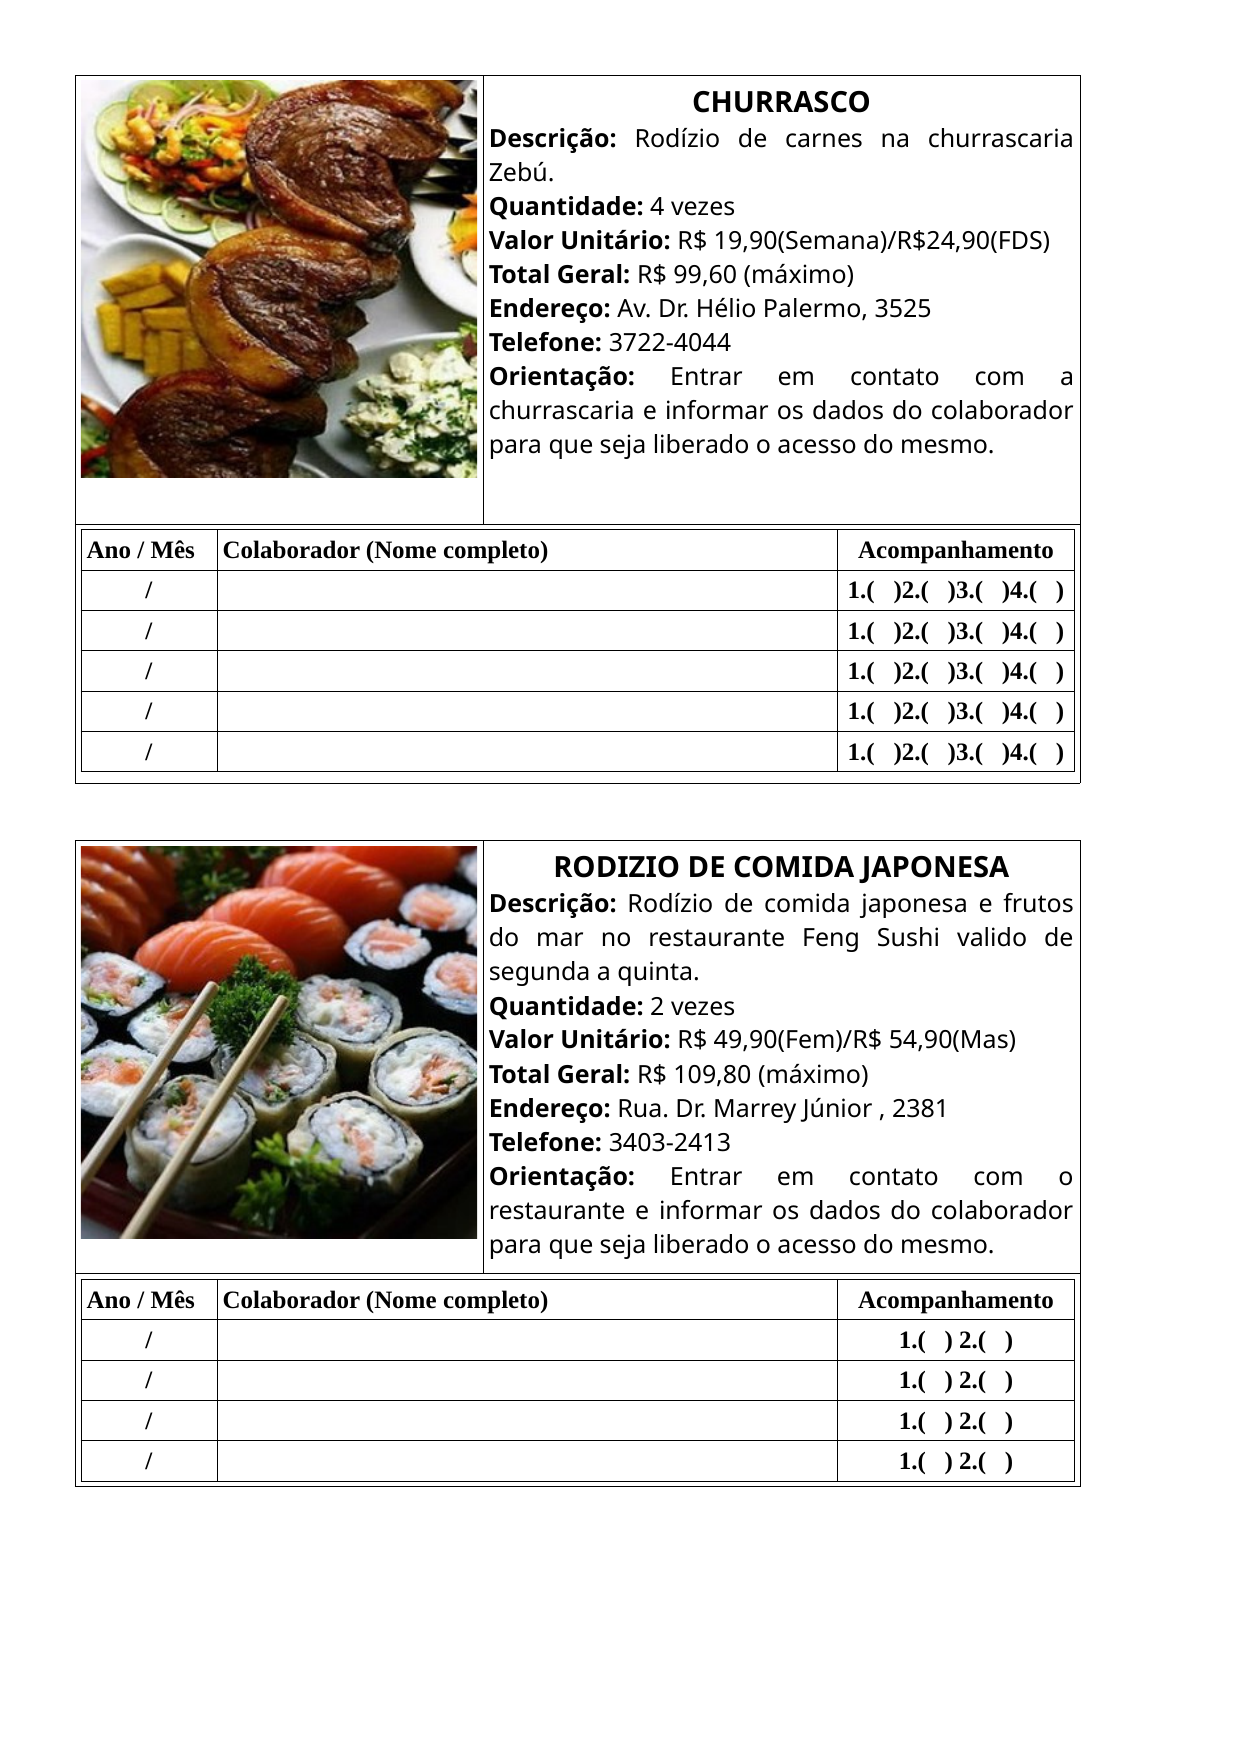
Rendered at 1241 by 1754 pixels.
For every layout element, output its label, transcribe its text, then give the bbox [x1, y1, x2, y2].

table_cell / [82, 732, 217, 771]
table_cell / [82, 611, 217, 650]
table_cell [218, 692, 837, 731]
table_header [76, 76, 483, 523]
table_header [76, 841, 483, 1273]
table_cell 1.( ) 2.( ) [838, 1320, 1074, 1359]
table_cell [218, 571, 837, 610]
picture [80, 846, 478, 1239]
table_cell [218, 1441, 837, 1481]
table_cell [218, 651, 837, 691]
table_header Colaborador (Nome completo) [218, 1280, 837, 1319]
table_cell / [82, 651, 217, 691]
table_cell 1.( )2.( )3.( )4.( ) [838, 611, 1074, 650]
table_header RODIZIO DE COMIDA JAPONESA Descrição: Rodízio de comida japonesa e frutos do mar no restaurante Feng Sushi valido de segunda a quinta. Quantidade: 2 vezes Valor Unitário: R$ 49,90(Fem)/R$ 54,90(Mas) Total Geral: R$ 109,80 (máximo) Endereço: Rua. Dr. Marrey Júnior , 2381 Telefone: 3403-2413 Orientação: Entrar em contato com o restaurante e informar os dados do colaborador para que seja liberado o acesso do mesmo. [484, 841, 1080, 1273]
table_header Ano / Mês [82, 530, 217, 569]
table_cell / [82, 1441, 217, 1481]
table_cell / [82, 1401, 217, 1440]
table_cell [76, 525, 1080, 783]
table_cell 1.( )2.( )3.( )4.( ) [838, 651, 1074, 691]
table_cell 1.( )2.( )3.( )4.( ) [838, 692, 1074, 731]
picture [80, 80, 478, 478]
table_header CHURRASCO Descrição: Rodízio de carnes na churrascaria Zebú. Quantidade: 4 vezes Valor Unitário: R$ 19,90(Semana)/R$24,90(FDS) Total Geral: R$ 99,60 (máximo) Endereço: Av. Dr. Hélio Palermo, 3525 Telefone: 3722-4044 Orientação: Entrar em contato com a churrascaria e informar os dados do colaborador para que seja liberado o acesso do mesmo. [484, 76, 1080, 523]
table_cell / [82, 571, 217, 610]
table_header Acompanhamento [838, 530, 1074, 569]
table_cell [218, 1320, 837, 1359]
table_cell 1.( )2.( )3.( )4.( ) [838, 732, 1074, 771]
table_header Ano / Mês [82, 1280, 217, 1319]
table_cell 1.( ) 2.( ) [838, 1401, 1074, 1440]
table_cell [218, 611, 837, 650]
table_cell [218, 1401, 837, 1440]
table_cell / [82, 1361, 217, 1400]
table_cell / [82, 692, 217, 731]
table_header Colaborador (Nome completo) [218, 530, 837, 569]
table_cell 1.( )2.( )3.( )4.( ) [838, 571, 1074, 610]
table_cell [218, 1361, 837, 1400]
table_cell [218, 732, 837, 771]
table_cell 1.( ) 2.( ) [838, 1441, 1074, 1481]
table_cell 1.( ) 2.( ) [838, 1361, 1074, 1400]
table_cell / [82, 1320, 217, 1359]
table_header Acompanhamento [838, 1280, 1074, 1319]
table_cell [76, 1274, 1080, 1486]
